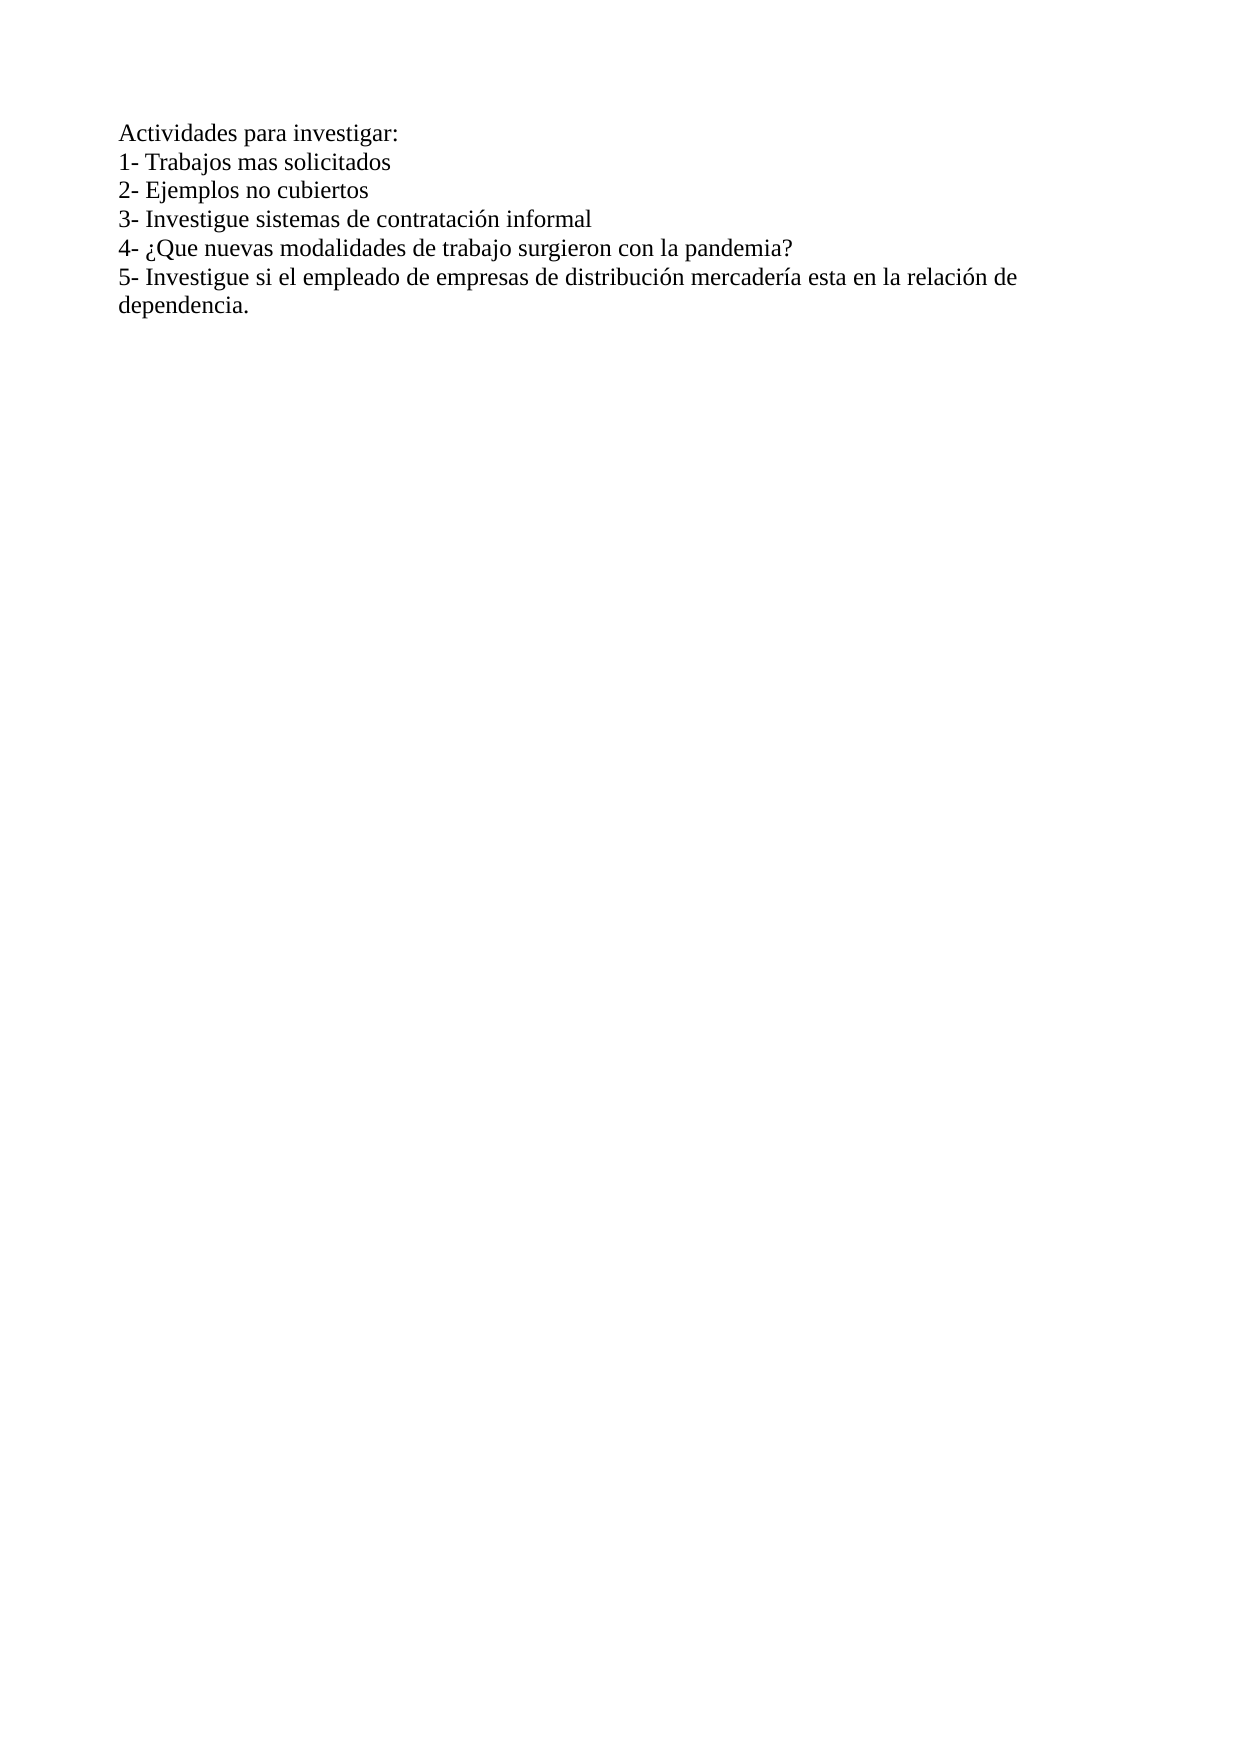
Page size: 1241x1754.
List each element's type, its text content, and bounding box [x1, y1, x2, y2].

text Actividades para investigar: [118, 118, 1122, 147]
text 5- Investigue si el empleado de empresas de distribución mercadería esta en la relación de dependencia. [118, 262, 1122, 319]
text 2- Ejemplos no cubiertos [118, 176, 1122, 204]
text 4- ¿Que nuevas modalidades de trabajo surgieron con la pandemia? [118, 233, 1122, 262]
text 1- Trabajos mas solicitados [118, 147, 1122, 176]
text 3- Investigue sistemas de contratación informal [118, 204, 1122, 233]
